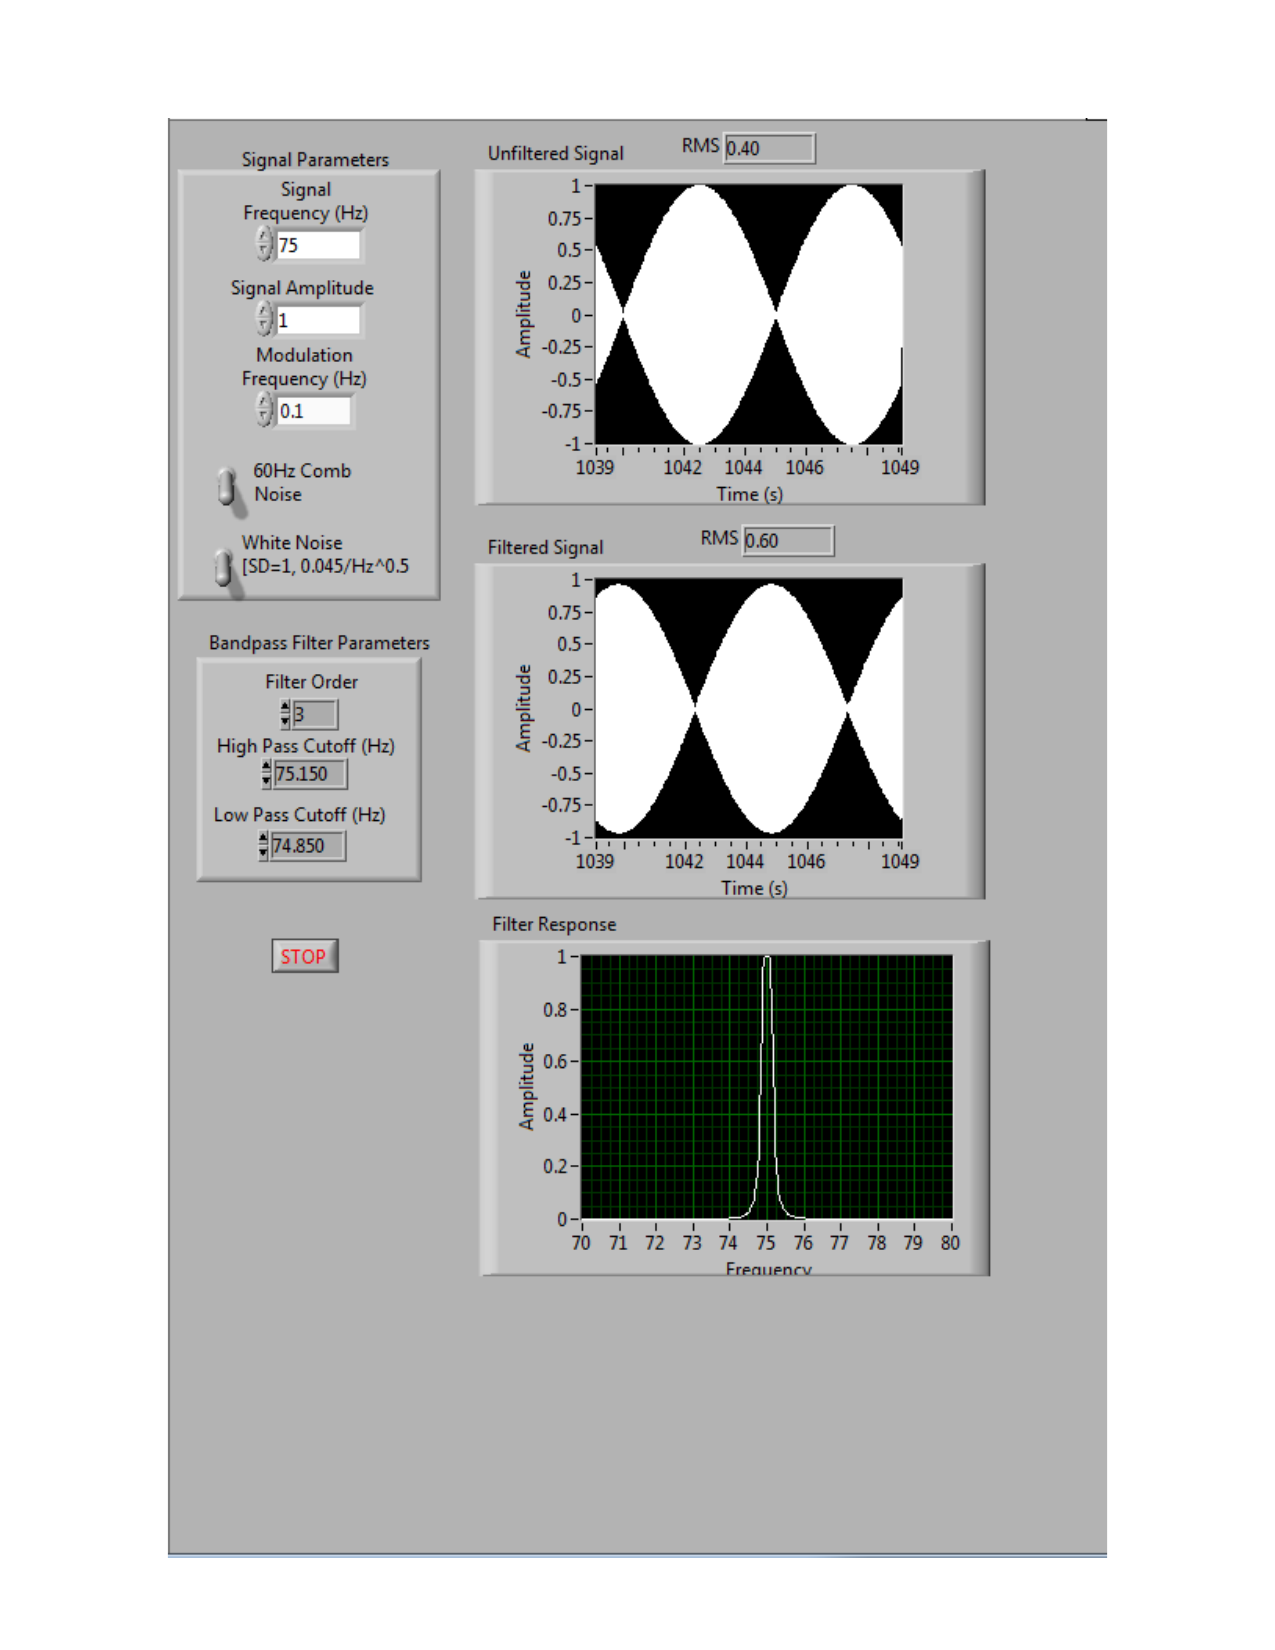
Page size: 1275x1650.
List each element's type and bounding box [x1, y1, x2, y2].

picture [167, 118, 1108, 1558]
